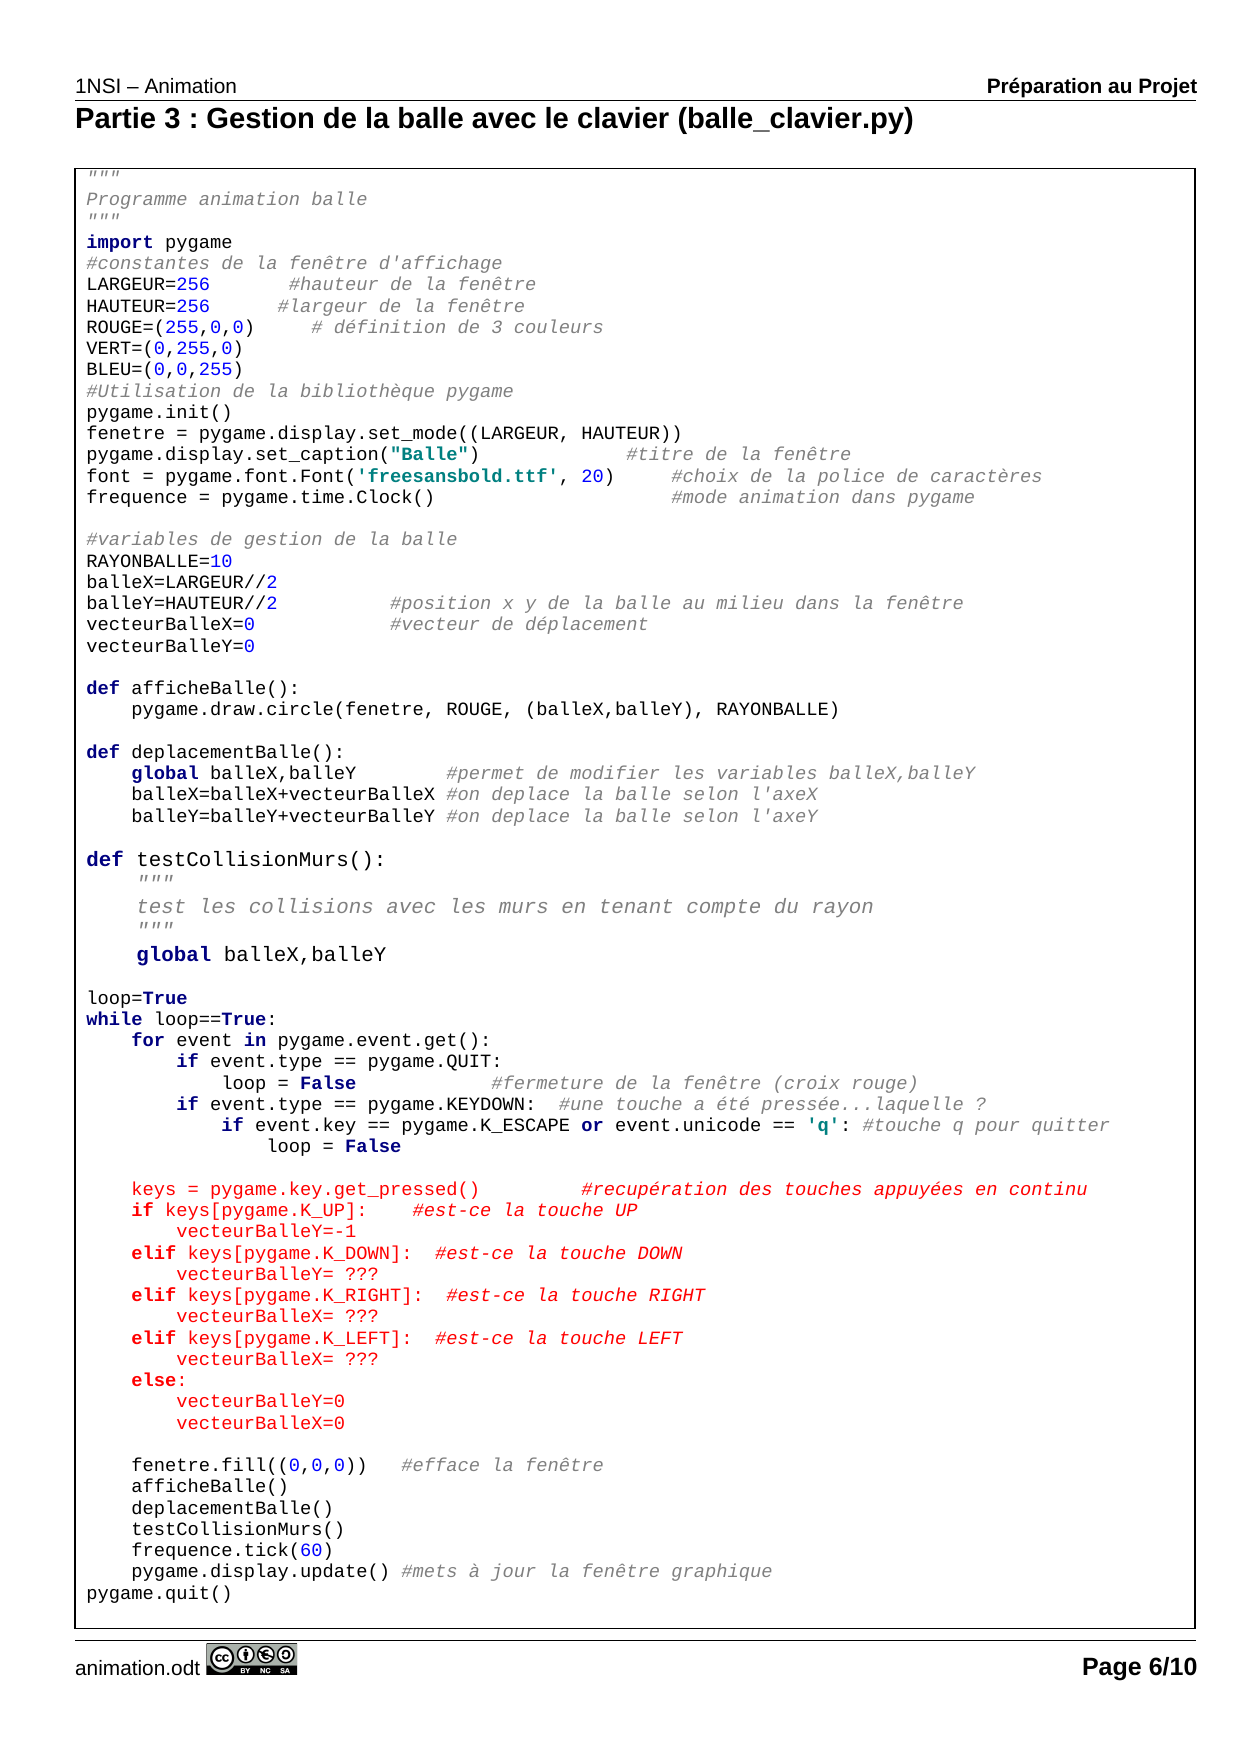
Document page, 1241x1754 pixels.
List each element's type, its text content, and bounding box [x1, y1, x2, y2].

text Partie 3 : Gestion de la balle avec le clavier (balle_clavier.py) [75, 101, 1196, 134]
picture [206, 1643, 298, 1675]
